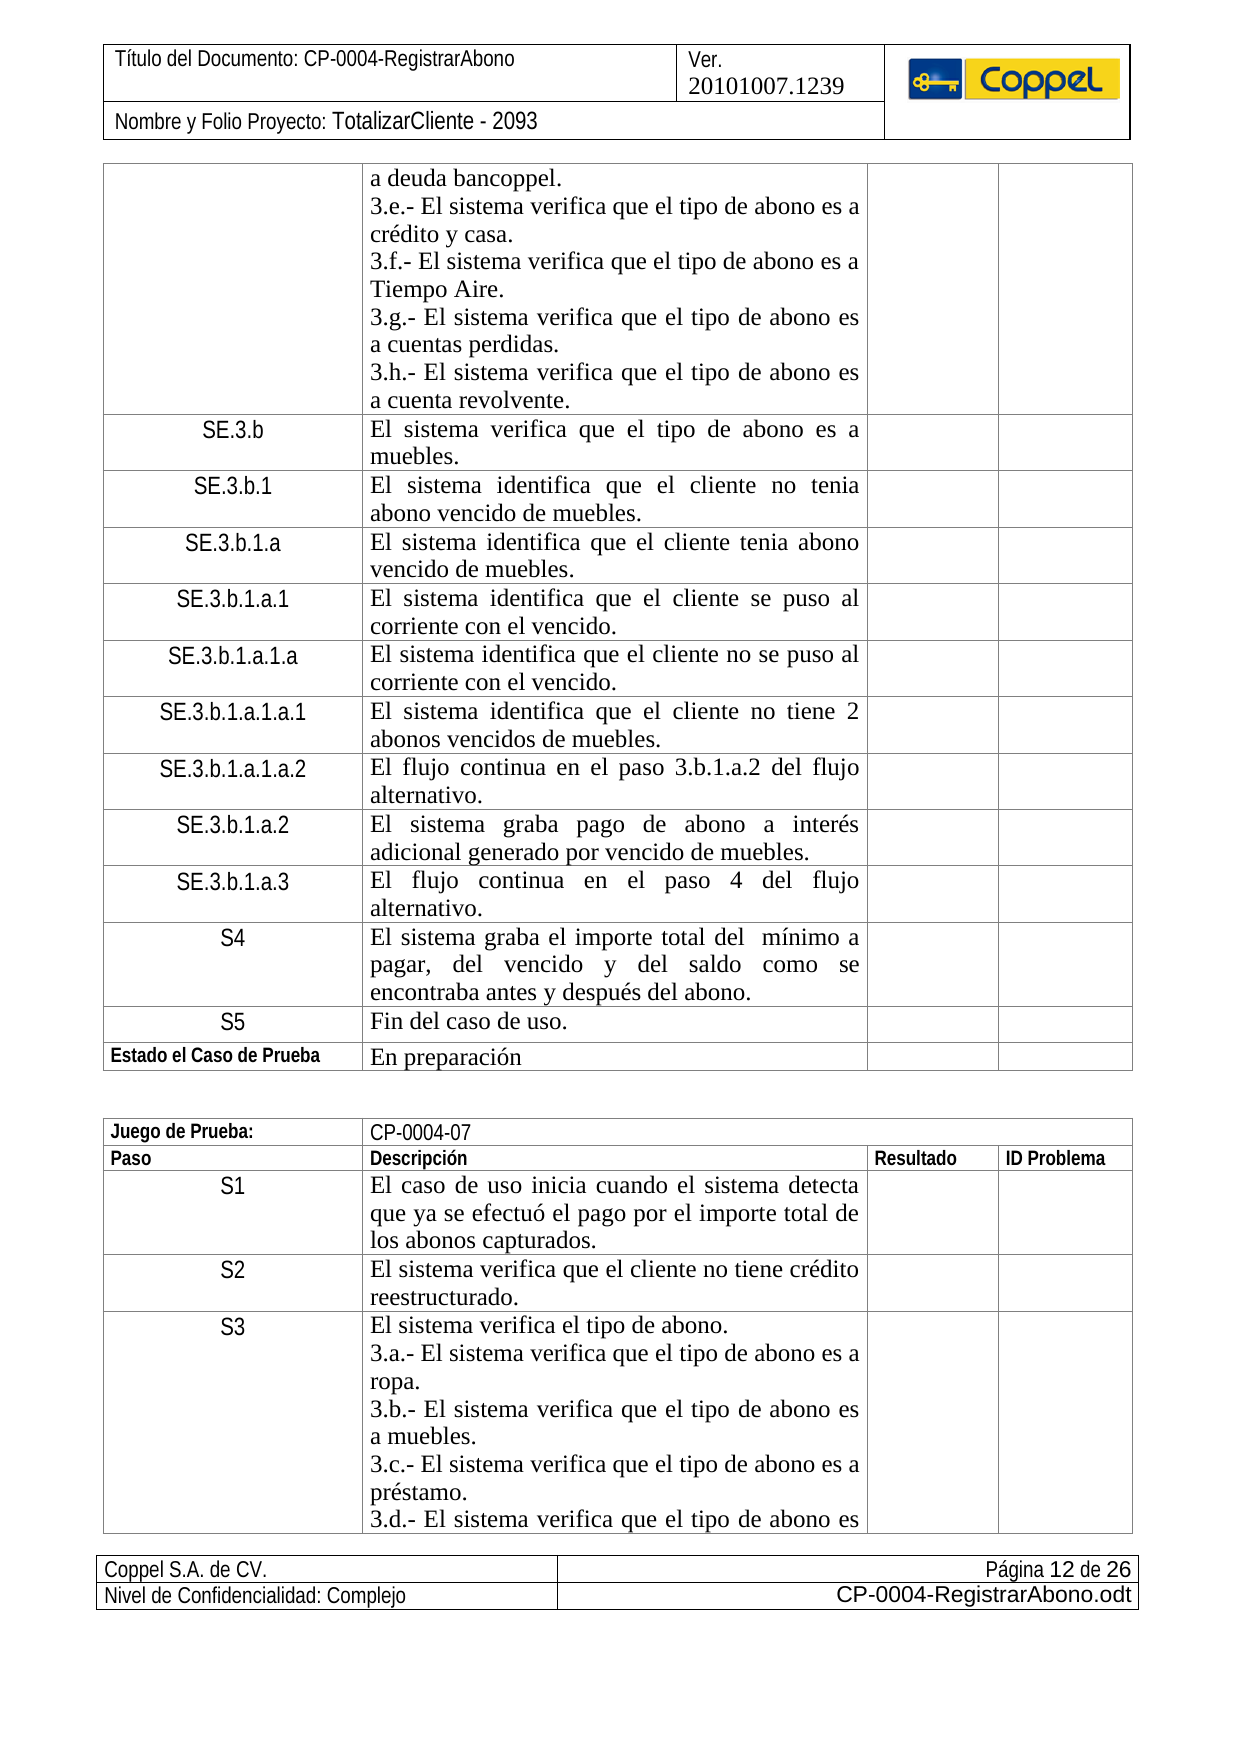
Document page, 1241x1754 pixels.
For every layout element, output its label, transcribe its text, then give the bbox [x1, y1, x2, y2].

table_cell [868, 415, 998, 470]
table_cell [999, 528, 1132, 583]
table_cell SE.3.b.1.a.3 [104, 866, 362, 922]
table_cell El sistema identifica que el cliente no tiene 2 abonos vencidos de muebles. [363, 697, 867, 752]
table_cell SE.3.b.1.a.1.a.2 [104, 754, 362, 809]
table_cell S3 [104, 1312, 362, 1533]
table_cell Descripción [363, 1146, 867, 1170]
table_cell El sistema graba el importe total del mínimo a pagar, del vencido y del saldo como se encontraba antes y después del abono. [363, 923, 867, 1006]
table_cell Resultado [868, 1146, 998, 1170]
table_cell [868, 528, 998, 583]
table_cell El sistema graba pago de abono a interés adicional generado por vencido de muebles. [363, 810, 867, 865]
table_cell Fin del caso de uso. [363, 1007, 867, 1042]
table_cell En preparación [363, 1043, 867, 1070]
table_cell ID Problema [999, 1146, 1132, 1170]
table_cell [868, 471, 998, 527]
table_cell SE.3.b.1.a [104, 528, 362, 583]
table_cell [999, 415, 1132, 470]
table_cell [999, 1171, 1132, 1254]
table_cell El sistema identifica que el cliente tenia abono vencido de muebles. [363, 528, 867, 583]
table_cell [999, 164, 1132, 414]
table_cell [104, 164, 362, 414]
table_cell [999, 923, 1132, 1006]
table_cell El sistema verifica el tipo de abono. 3.a.- El sistema verifica que el tipo de abono es a ropa. 3.b.- El sistema verifica que el tipo de abono es a muebles. 3.c.- El sistema verifica que el tipo de abono es a préstamo. 3.d.- El sistema verifica que el tipo de abono es [363, 1312, 867, 1533]
table_cell [868, 1043, 998, 1070]
table_cell [868, 1007, 998, 1042]
table_cell [999, 584, 1132, 639]
table_cell [868, 1312, 998, 1533]
table_cell [999, 754, 1132, 809]
table_cell [868, 754, 998, 809]
table_cell [868, 641, 998, 696]
table_cell [868, 697, 998, 752]
table_cell [868, 810, 998, 865]
table_cell [868, 923, 998, 1006]
table_cell El sistema verifica que el cliente no tiene crédito reestructurado. [363, 1255, 867, 1311]
table_cell S4 [104, 923, 362, 1006]
table_header CP-0004-07 [363, 1119, 1132, 1145]
table_cell El sistema verifica que el tipo de abono es a muebles. [363, 415, 867, 470]
table_cell SE.3.b.1.a.1 [104, 584, 362, 639]
table_cell El flujo continua en el paso 4 del flujo alternativo. [363, 866, 867, 922]
table_cell [999, 810, 1132, 865]
table_cell SE.3.b.1.a.1.a [104, 641, 362, 696]
table_cell [999, 697, 1132, 752]
table_cell El caso de uso inicia cuando el sistema detecta que ya se efectuó el pago por el importe total de los abonos capturados. [363, 1171, 867, 1254]
table_cell [999, 1007, 1132, 1042]
table_cell [868, 1255, 998, 1311]
table_cell [999, 866, 1132, 922]
table_cell SE.3.b.1 [104, 471, 362, 527]
table_cell [868, 164, 998, 414]
table_cell [999, 1043, 1132, 1070]
table_cell S5 [104, 1007, 362, 1042]
table_cell [868, 1171, 998, 1254]
table_cell a deuda bancoppel. 3.e.- El sistema verifica que el tipo de abono es a crédito y casa. 3.f.- El sistema verifica que el tipo de abono es a Tiempo Aire. 3.g.- El sistema verifica que el tipo de abono es a cuentas perdidas. 3.h.- El sistema verifica que el tipo de abono es a cuenta revolvente. [363, 164, 867, 414]
table_cell SE.3.b [104, 415, 362, 470]
table_header Juego de Prueba: [104, 1119, 362, 1145]
table_cell El flujo continua en el paso 3.b.1.a.2 del flujo alternativo. [363, 754, 867, 809]
table_cell SE.3.b.1.a.2 [104, 810, 362, 865]
table_cell SE.3.b.1.a.1.a.1 [104, 697, 362, 752]
table_cell [868, 866, 998, 922]
table_cell S1 [104, 1171, 362, 1254]
table_cell El sistema identifica que el cliente se puso al corriente con el vencido. [363, 584, 867, 639]
table_cell El sistema identifica que el cliente no tenia abono vencido de muebles. [363, 471, 867, 527]
table_cell Estado el Caso de Prueba [104, 1043, 362, 1070]
table_cell Paso [104, 1146, 362, 1170]
table_cell [868, 584, 998, 639]
table_cell [999, 641, 1132, 696]
table_cell S2 [104, 1255, 362, 1311]
table_cell [999, 471, 1132, 527]
table_cell [999, 1255, 1132, 1311]
table_cell El sistema identifica que el cliente no se puso al corriente con el vencido. [363, 641, 867, 696]
table_cell [999, 1312, 1132, 1533]
